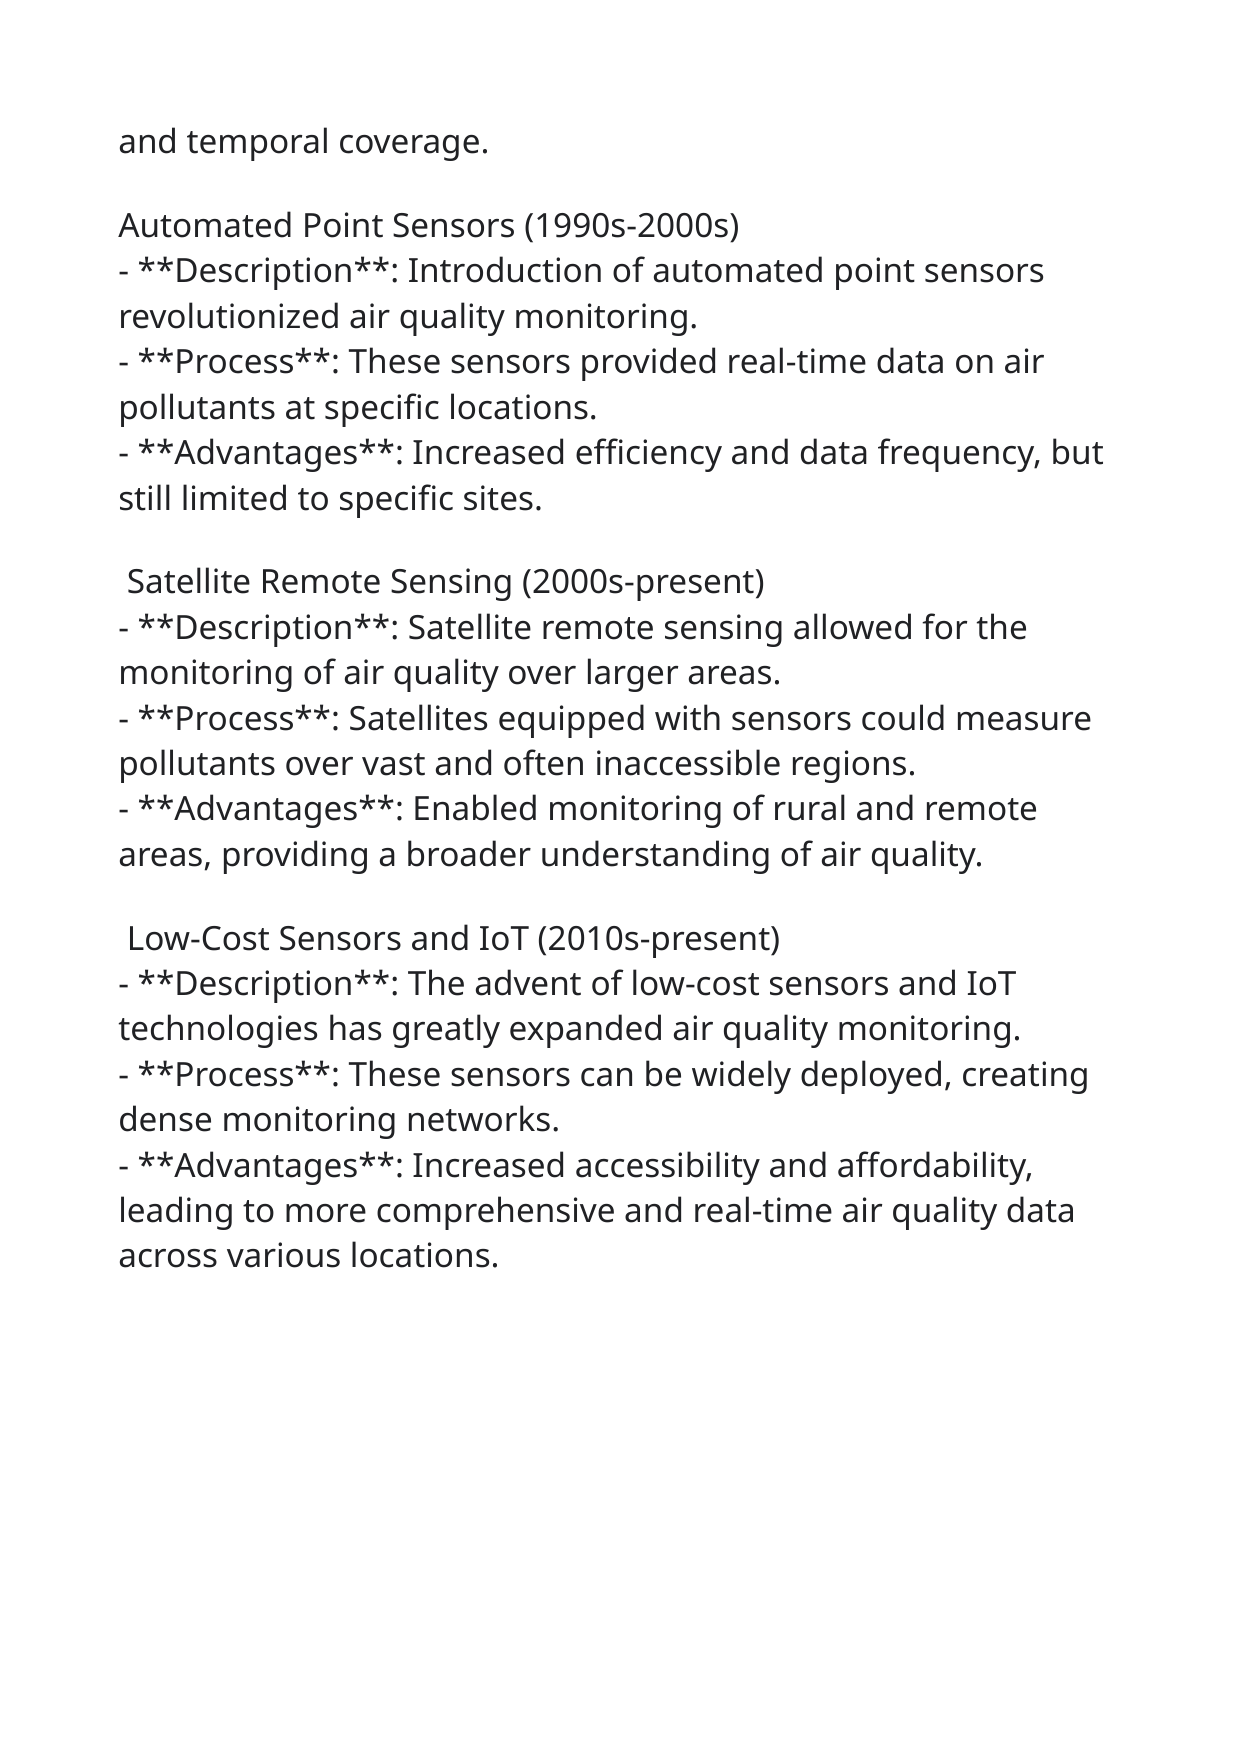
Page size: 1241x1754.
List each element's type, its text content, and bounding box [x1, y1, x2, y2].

text and temporal coverage. Automated Point Sensors (1990s-2000s) - **Description**: Introduction of automated point sensors revolutionized air quality monitoring. - **Process**: These sensors provided real-time data on air pollutants at specific locations. - **Advantages**: Increased efficiency and data frequency, but still limited to specific sites. Satellite Remote Sensing (2000s-present) - **Description**: Satellite remote sensing allowed for the monitoring of air quality over larger areas. - **Process**: Satellites equipped with sensors could measure pollutants over vast and often inaccessible regions. - **Advantages**: Enabled monitoring of rural and remote areas, providing a broader understanding of air quality. Low-Cost Sensors and IoT (2010s-present) - **Description**: The advent of low-cost sensors and IoT technologies has greatly expanded air quality monitoring. - **Process**: These sensors can be widely deployed, creating dense monitoring networks. - **Advantages**: Increased accessibility and affordability, leading to more comprehensive and real-time air quality data across various locations. [118, 118, 1122, 1335]
